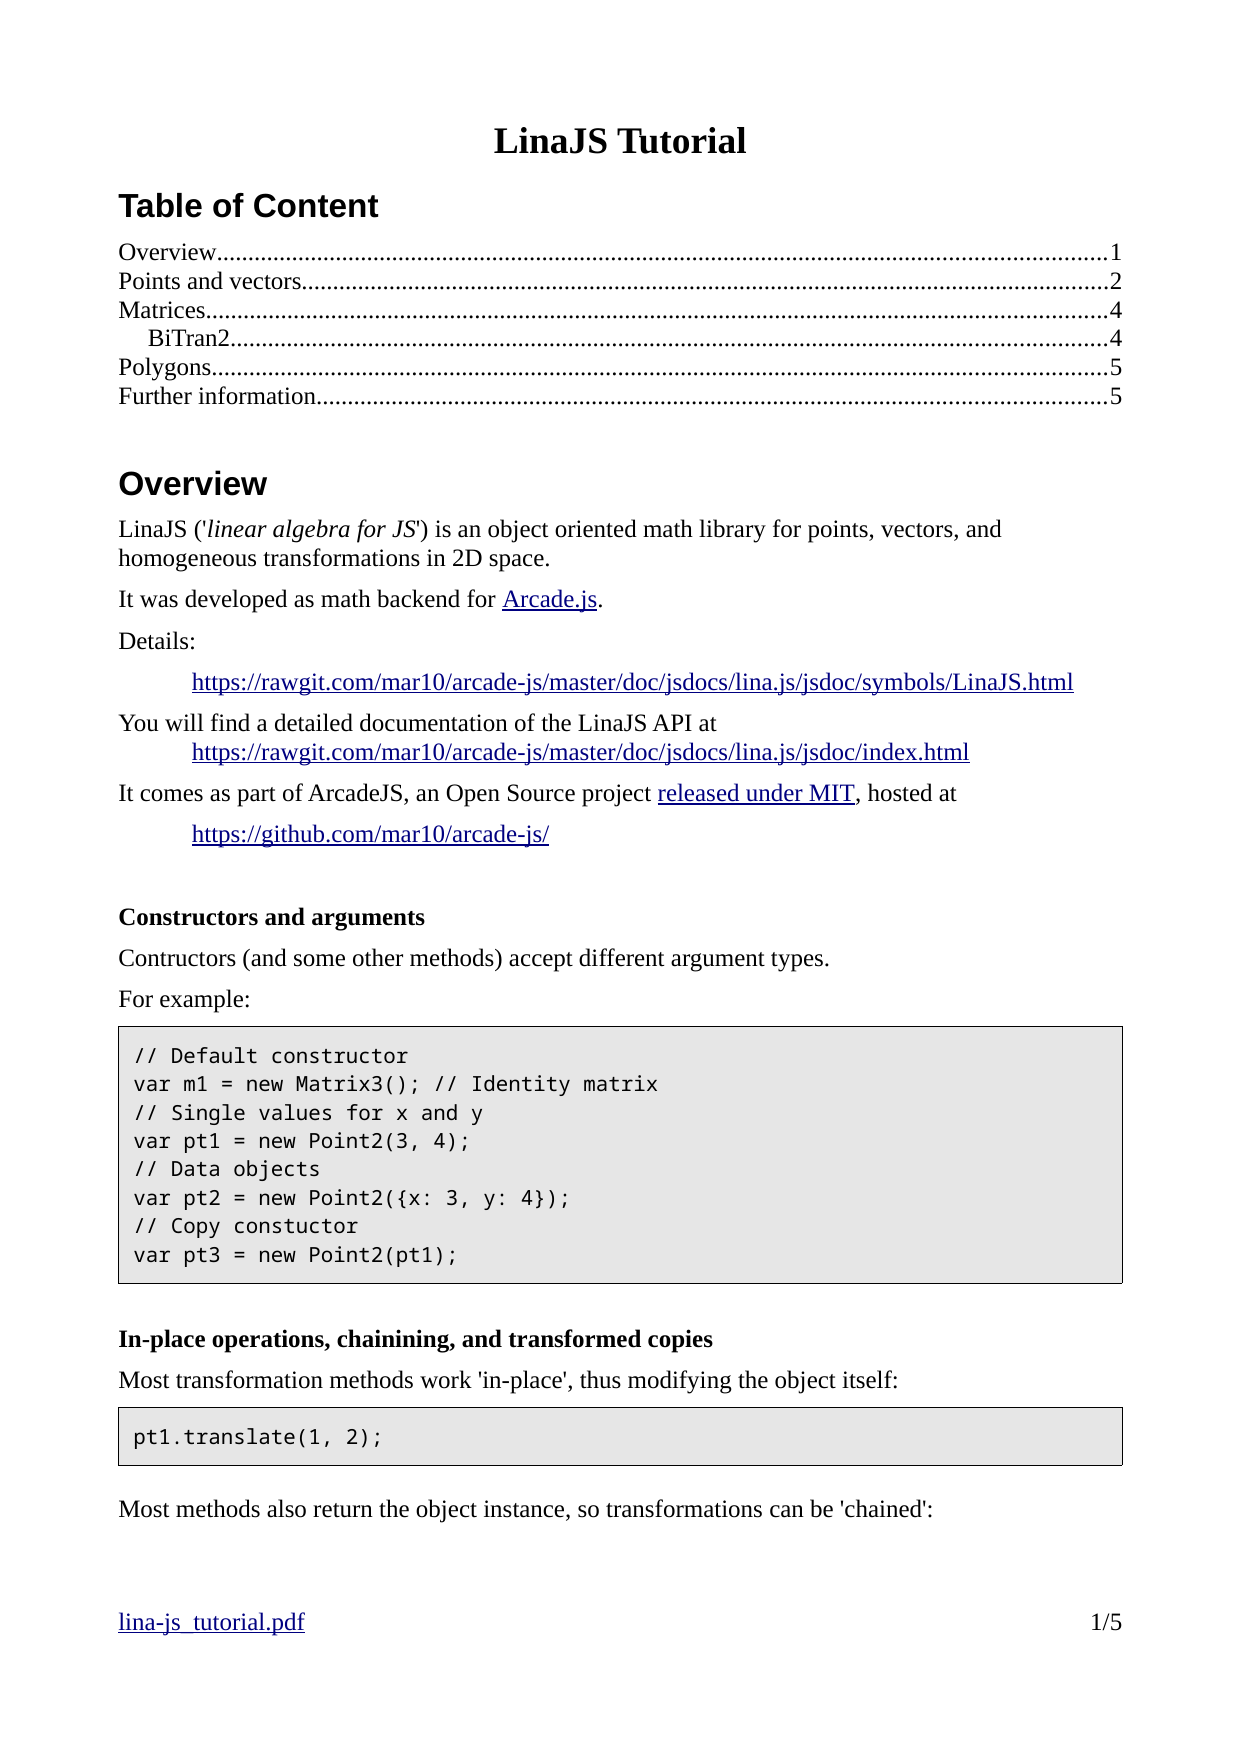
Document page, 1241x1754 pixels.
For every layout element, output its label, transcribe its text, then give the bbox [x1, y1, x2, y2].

text It was developed as math backend for Arcade.js. [118, 584, 1122, 613]
subtitle Table of Content [118, 186, 1122, 225]
text Contructors (and some other methods) accept different argument types. [118, 943, 1122, 972]
text BiTran2 4 [148, 323, 1122, 352]
text var pt2 = new Point2({x: 3, y: 4}); [119, 1168, 1122, 1196]
text It comes as part of ArcadeJS, an Open Source project released under MIT, hosted at [118, 778, 1122, 807]
text In-place operations, chainining, and transformed copies [118, 1324, 1122, 1353]
text var pt1 = new Point2(3, 4); [119, 1111, 1122, 1139]
text You will find a detailed documentation of the LinaJS API at https://rawgit.com/mar10/arcade-js/master/doc/jsdocs/lina.js/jsdoc/index.html [118, 708, 1122, 766]
text Most methods also return the object instance, so transformations can be 'chained': [118, 1466, 1122, 1523]
text // Single values for x and y [119, 1083, 1122, 1111]
text pt1.translate(1, 2); [119, 1408, 1122, 1465]
text https://rawgit.com/mar10/arcade-js/master/doc/jsdocs/lina.js/jsdoc/symbols/LinaJS.html [118, 667, 1122, 696]
text For example: [118, 984, 1122, 1013]
text Overview 1 [118, 237, 1122, 266]
text Constructors and arguments [118, 902, 1122, 931]
title LinaJS Tutorial [118, 118, 1122, 161]
text // Copy constuctor [119, 1196, 1122, 1225]
text Details: [118, 626, 1122, 654]
text // Data objects [119, 1139, 1122, 1168]
text Most transformation methods work 'in-place', thus modifying the object itself: [118, 1366, 1122, 1394]
text // Default constructor [119, 1027, 1122, 1054]
subtitle Overview [118, 463, 1122, 502]
text https://github.com/mar10/arcade-js/ [118, 819, 1122, 848]
text Points and vectors 2 [118, 266, 1122, 295]
text var pt3 = new Point2(pt1); [119, 1225, 1122, 1283]
text Further information 5 [118, 381, 1122, 410]
text var m1 = new Matrix3(); // Identity matrix [119, 1054, 1122, 1083]
text Polygons 5 [118, 352, 1122, 381]
text Matrices 4 [118, 295, 1122, 323]
text LinaJS ('linear algebra for JS') is an object oriented math library for points, vectors, and homogeneous transformations in 2D space. [118, 514, 1122, 572]
